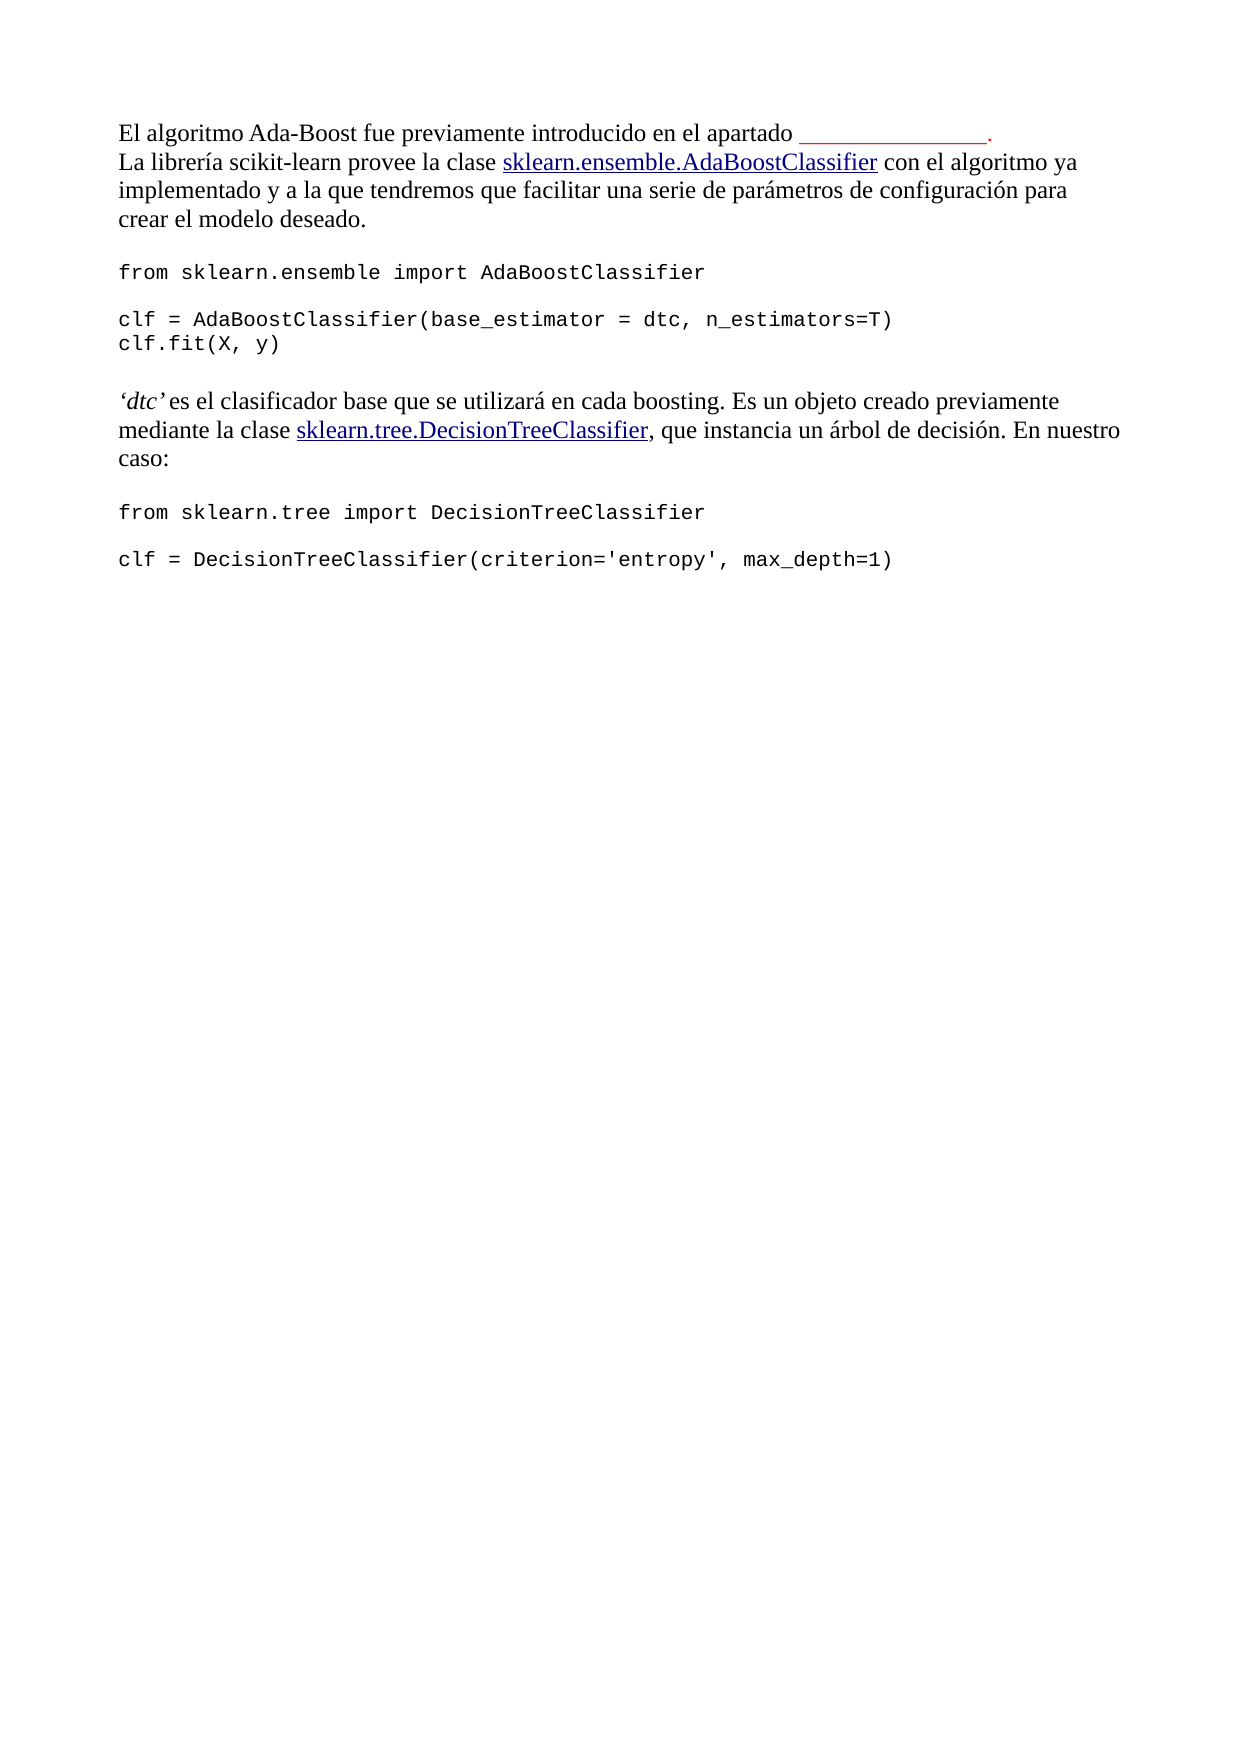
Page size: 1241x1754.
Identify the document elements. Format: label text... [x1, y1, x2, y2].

text from sklearn.ensemble import AdaBoostClassifier [118, 262, 1122, 286]
text clf = DecisionTreeClassifier(criterion='entropy', max_depth=1) [118, 549, 1122, 573]
text ‘dtc’ es el clasificador base que se utilizará en cada boosting. Es un objeto creado previamente mediante la clase sklearn.tree.DecisionTreeClassifier, que instancia un árbol de decisión. En nuestro caso: [118, 386, 1122, 472]
text clf.fit(X, y) [118, 333, 1122, 356]
text clf = AdaBoostClassifier(base_estimator = dtc, n_estimators=T) [118, 309, 1122, 333]
text La librería scikit-learn provee la clase sklearn.ensemble.AdaBoostClassifier con el algoritmo ya implementado y a la que tendremos que facilitar una serie de parámetros de configuración para crear el modelo deseado. [118, 147, 1122, 233]
text El algoritmo Ada-Boost fue previamente introducido en el apartado _______________. [118, 118, 1122, 147]
text from sklearn.tree import DecisionTreeClassifier [118, 502, 1122, 525]
